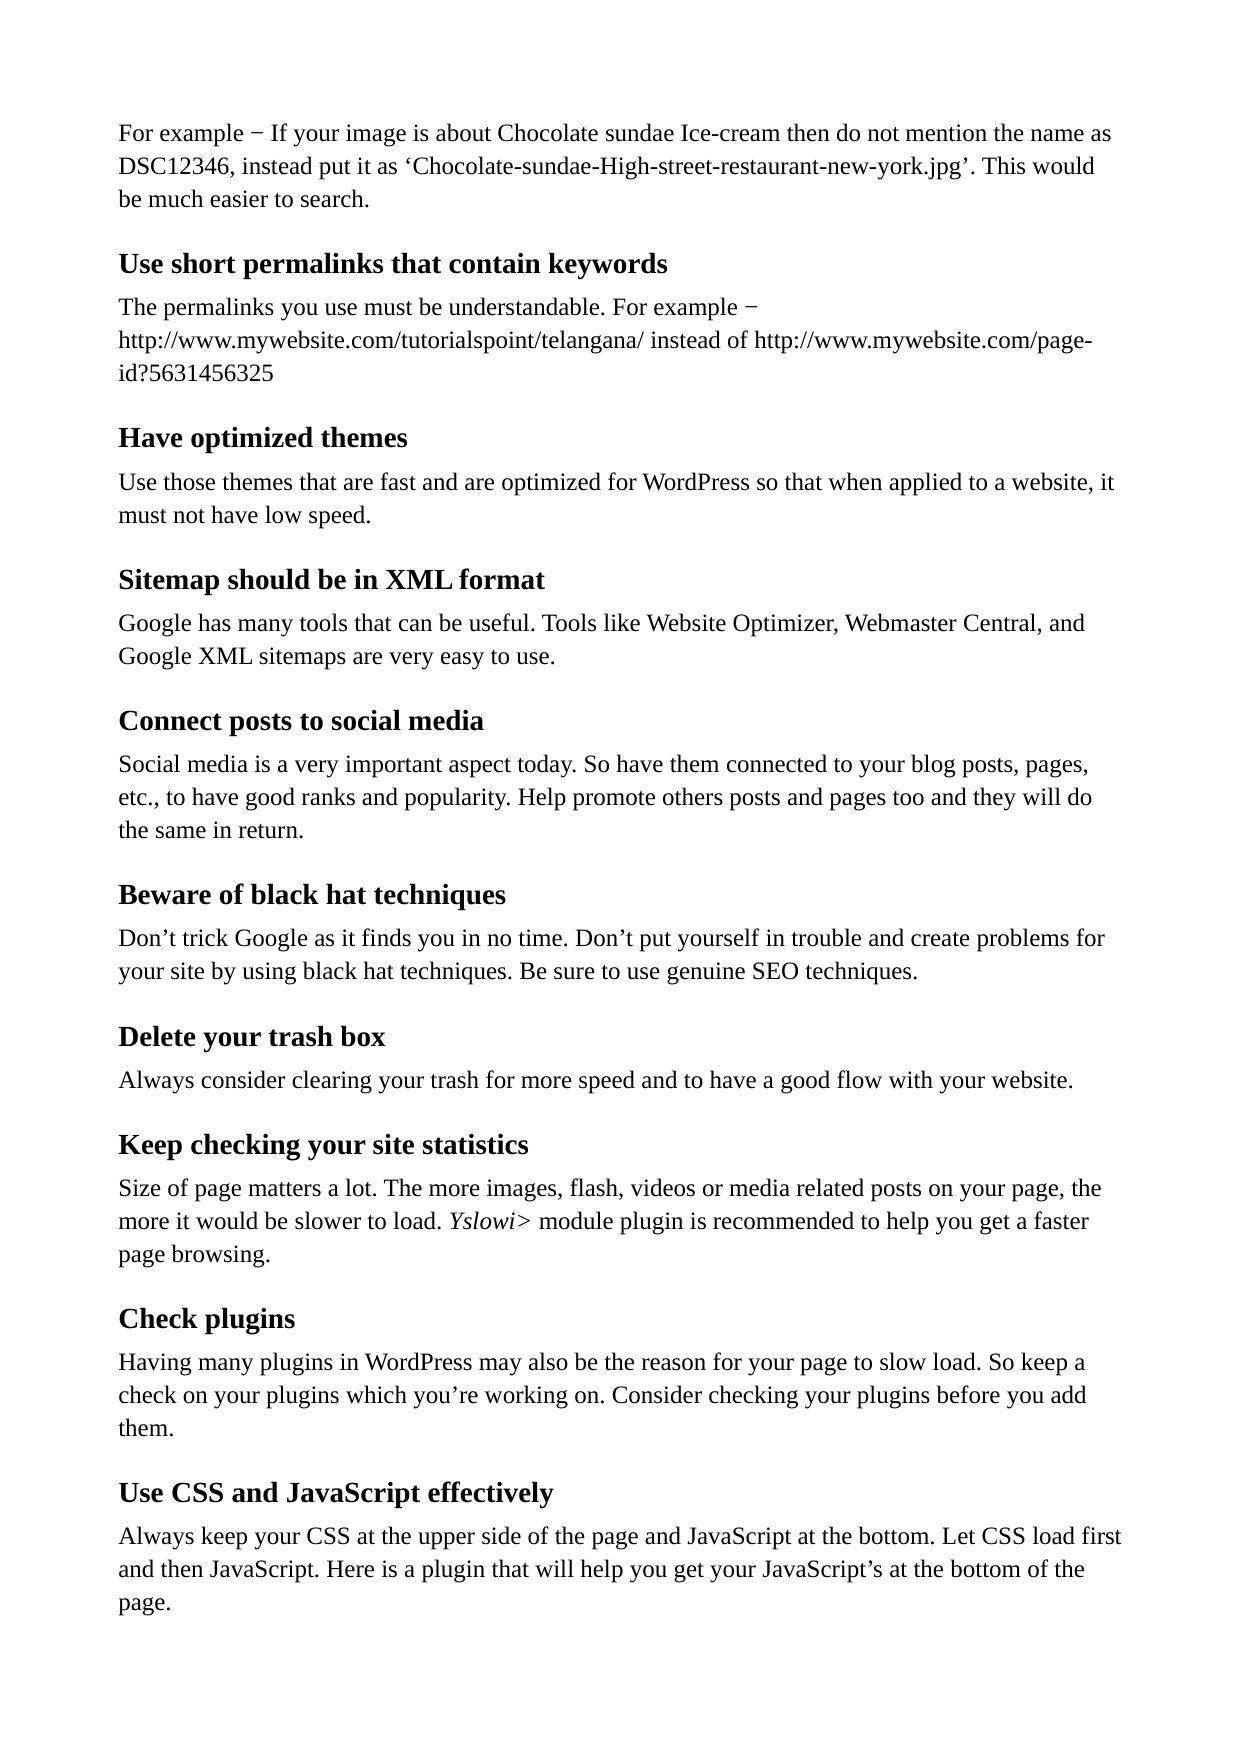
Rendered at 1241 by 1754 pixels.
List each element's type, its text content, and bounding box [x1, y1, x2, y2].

text Social media is a very important aspect today. So have them connected to your blog posts, pages, etc., to have good ranks and popularity. Help promote others posts and pages too and they will do the same in return. [118, 749, 1122, 844]
text Always keep your CSS at the upper side of the page and JavaScript at the bottom. Let CSS load first and then JavaScript. Here is a plugin that will help you get your JavaScript’s at the bottom of the page. [118, 1521, 1122, 1616]
subtitle Use short permalinks that contain keywords [118, 246, 1122, 280]
subtitle Keep checking your site statistics [118, 1127, 1122, 1160]
subtitle Use CSS and JavaScript effectively [118, 1475, 1122, 1509]
subtitle Sitemap should be in XML format [118, 562, 1122, 595]
subtitle Beware of black hat techniques [118, 877, 1122, 911]
text The permalinks you use must be understandable. For example − http://www.mywebsite.com/tutorialspoint/telangana/ instead of http://www.mywebsite.com/page-id?5631456325 [118, 292, 1122, 387]
subtitle Delete your trash box [118, 1019, 1122, 1052]
text Google has many tools that can be useful. Tools like Website Optimizer, Webmaster Central, and Google XML sitemaps are very easy to use. [118, 608, 1122, 670]
text Having many plugins in WordPress may also be the reason for your page to slow load. So keep a check on your plugins which you’re working on. Consider checking your plugins before you add them. [118, 1347, 1122, 1442]
text Always consider clearing your trash for more speed and to have a good flow with your website. [118, 1065, 1122, 1093]
text Use those themes that are fast and are optimized for WordPress so that when applied to a website, it must not have low speed. [118, 467, 1122, 528]
text Don’t trick Google as it finds you in no time. Don’t put yourself in trouble and create problems for your site by using black hat techniques. Be sure to use genuine SEO techniques. [118, 923, 1122, 985]
subtitle Have optimized themes [118, 421, 1122, 454]
text For example − If your image is about Chocolate sundae Ice-cream then do not mention the name as DSC12346, instead put it as ‘Chocolate-sundae-High-street-restaurant-new-york.jpg’. This would be much easier to search. [118, 118, 1122, 213]
text Size of page matters a lot. The more images, flash, videos or media related posts on your page, the more it would be slower to load. Yslowi> module plugin is recommended to help you get a faster page browsing. [118, 1173, 1122, 1268]
subtitle Connect posts to social media [118, 703, 1122, 737]
subtitle Check plugins [118, 1301, 1122, 1335]
